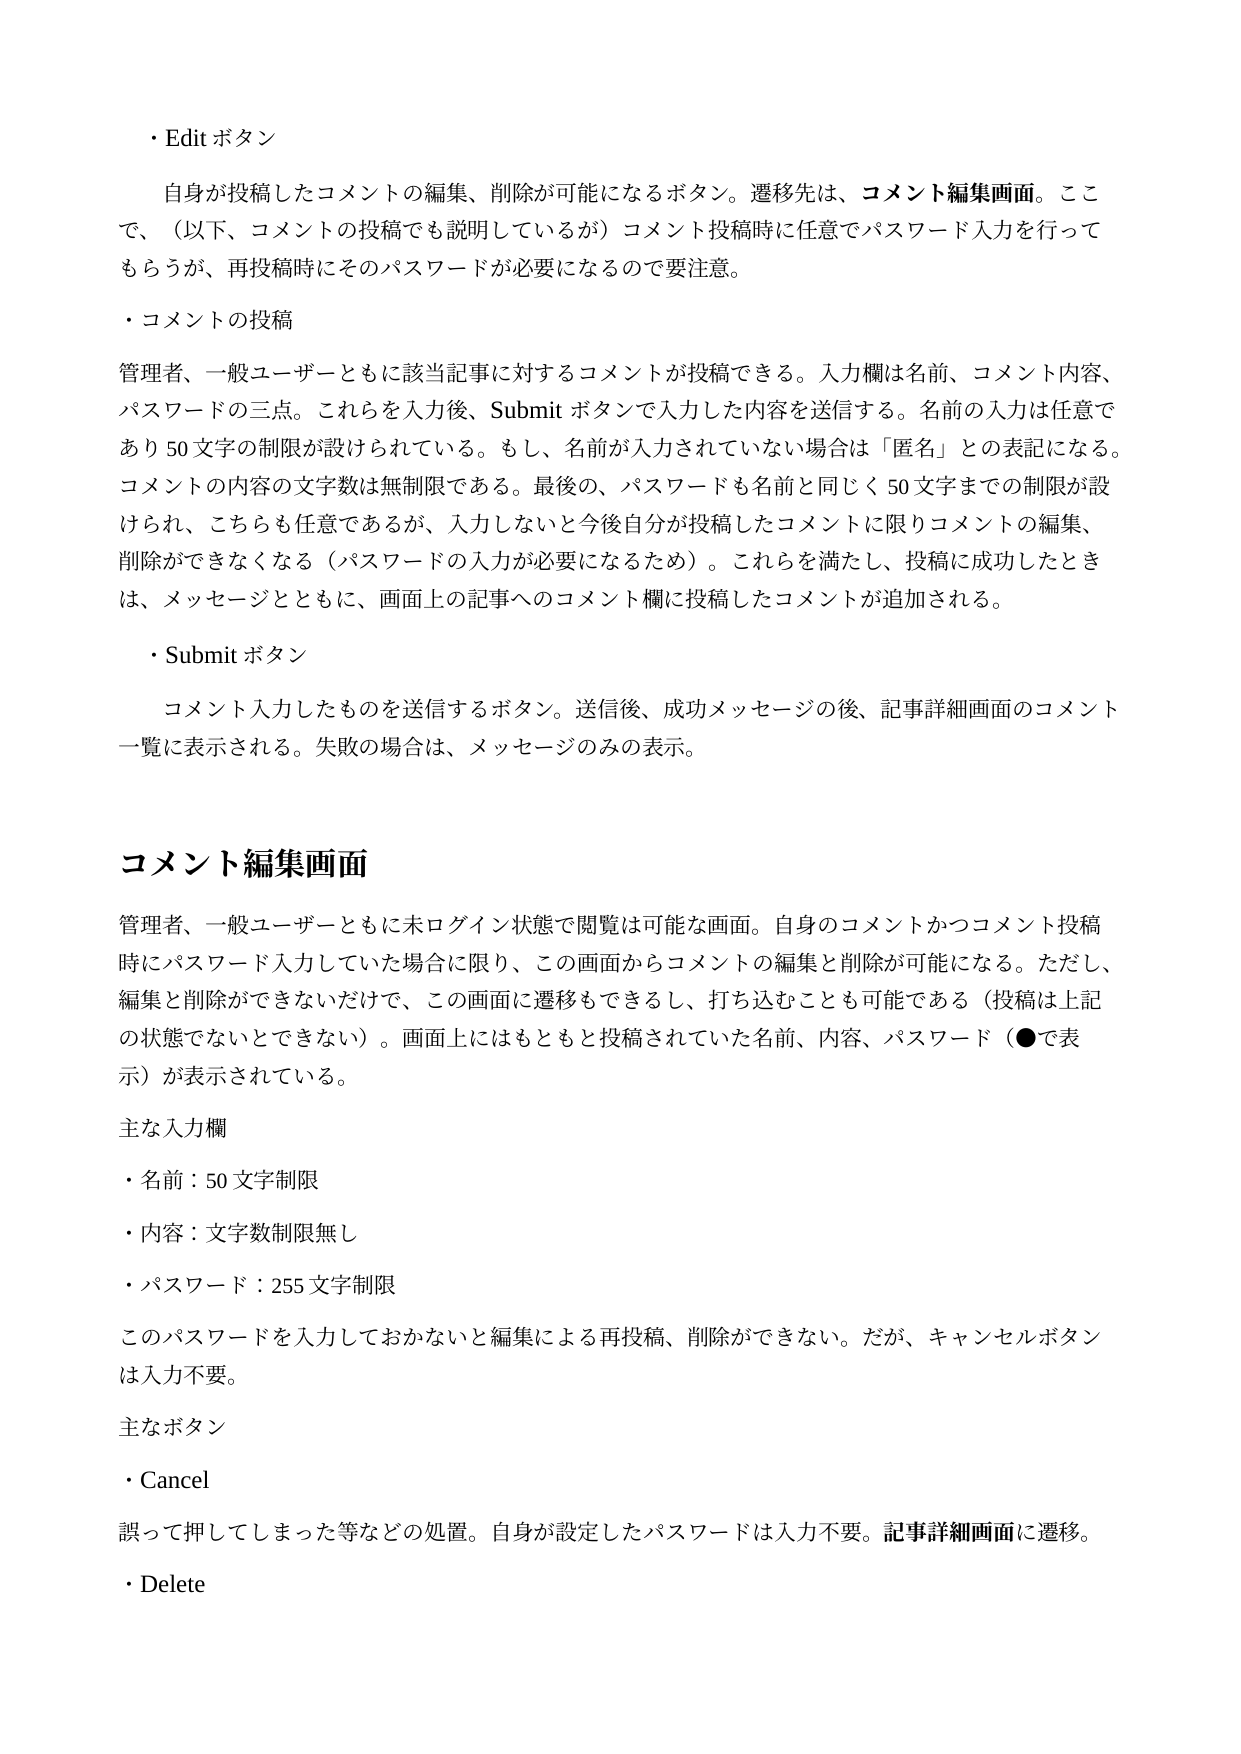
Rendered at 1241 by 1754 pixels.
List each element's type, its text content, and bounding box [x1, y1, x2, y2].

text コメント入力したものを送信するボタン。送信後、成功メッセージの後、記事詳細画面のコメント一覧に表示される。失敗の場合は、メッセージのみの表示。 [118, 692, 1122, 761]
text ・Delete [118, 1567, 1122, 1599]
text 管理者、一般ユーザーともに未ログイン状態で閲覧は可能な画面。自身のコメントかつコメント投稿時にパスワード入力していた場合に限り、この画面からコメントの編集と削除が可能になる。ただし、編集と削除ができないだけで、この画面に遷移もできるし、打ち込むことも可能である（投稿は上記の状態でないとできない）。画面上にはもともと投稿されていた名前、内容、パスワード（●で表示）が表示されている。 [118, 908, 1122, 1091]
text 管理者、一般ユーザーともに該当記事に対するコメントが投稿できる。入力欄は名前、コメント内容、パスワードの三点。これらを入力後、Submit ボタンで入力した内容を送信する。名前の入力は任意であり50文字の制限が設けられている。もし、名前が入力されていない場合は「匿名」との表記になる。コメントの内容の文字数は無制限である。最後の、パスワードも名前と同じく50文字までの制限が設けられ、こちらも任意であるが、入力しないと今後自分が投稿したコメントに限りコメントの編集、削除ができなくなる（パスワードの入力が必要になるため）。これらを満たし、投稿に成功したときは、メッセージとともに、画面上の記事へのコメント欄に投稿したコメントが追加される。 [118, 356, 1122, 614]
text ・コメントの投稿 [118, 303, 1122, 335]
text コメント編集画面 [118, 840, 1122, 885]
text ・Editボタン [118, 118, 1122, 154]
text ・Submitボタン [118, 634, 1122, 670]
text 主な入力欄 [118, 1111, 1122, 1143]
text このパスワードを入力しておかないと編集による再投稿、削除ができない。だが、キャンセルボタンは入力不要。 [118, 1321, 1122, 1390]
text ・名前：50文字制限 [118, 1164, 1122, 1195]
text ・内容：文字数制限無し [118, 1216, 1122, 1247]
text 主なボタン [118, 1411, 1122, 1442]
text ・Cancel [118, 1463, 1122, 1494]
text 自身が投稿したコメントの編集、削除が可能になるボタン。遷移先は、コメント編集画面。ここで、（以下、コメントの投稿でも説明しているが）コメント投稿時に任意でパスワード入力を行ってもらうが、再投稿時にそのパスワードが必要になるので要注意。 [118, 176, 1122, 283]
text 誤って押してしまった等などの処置。自身が設定したパスワードは入力不要。記事詳細画面に遷移。 [118, 1515, 1122, 1547]
text ・パスワード：255文字制限 [118, 1268, 1122, 1300]
